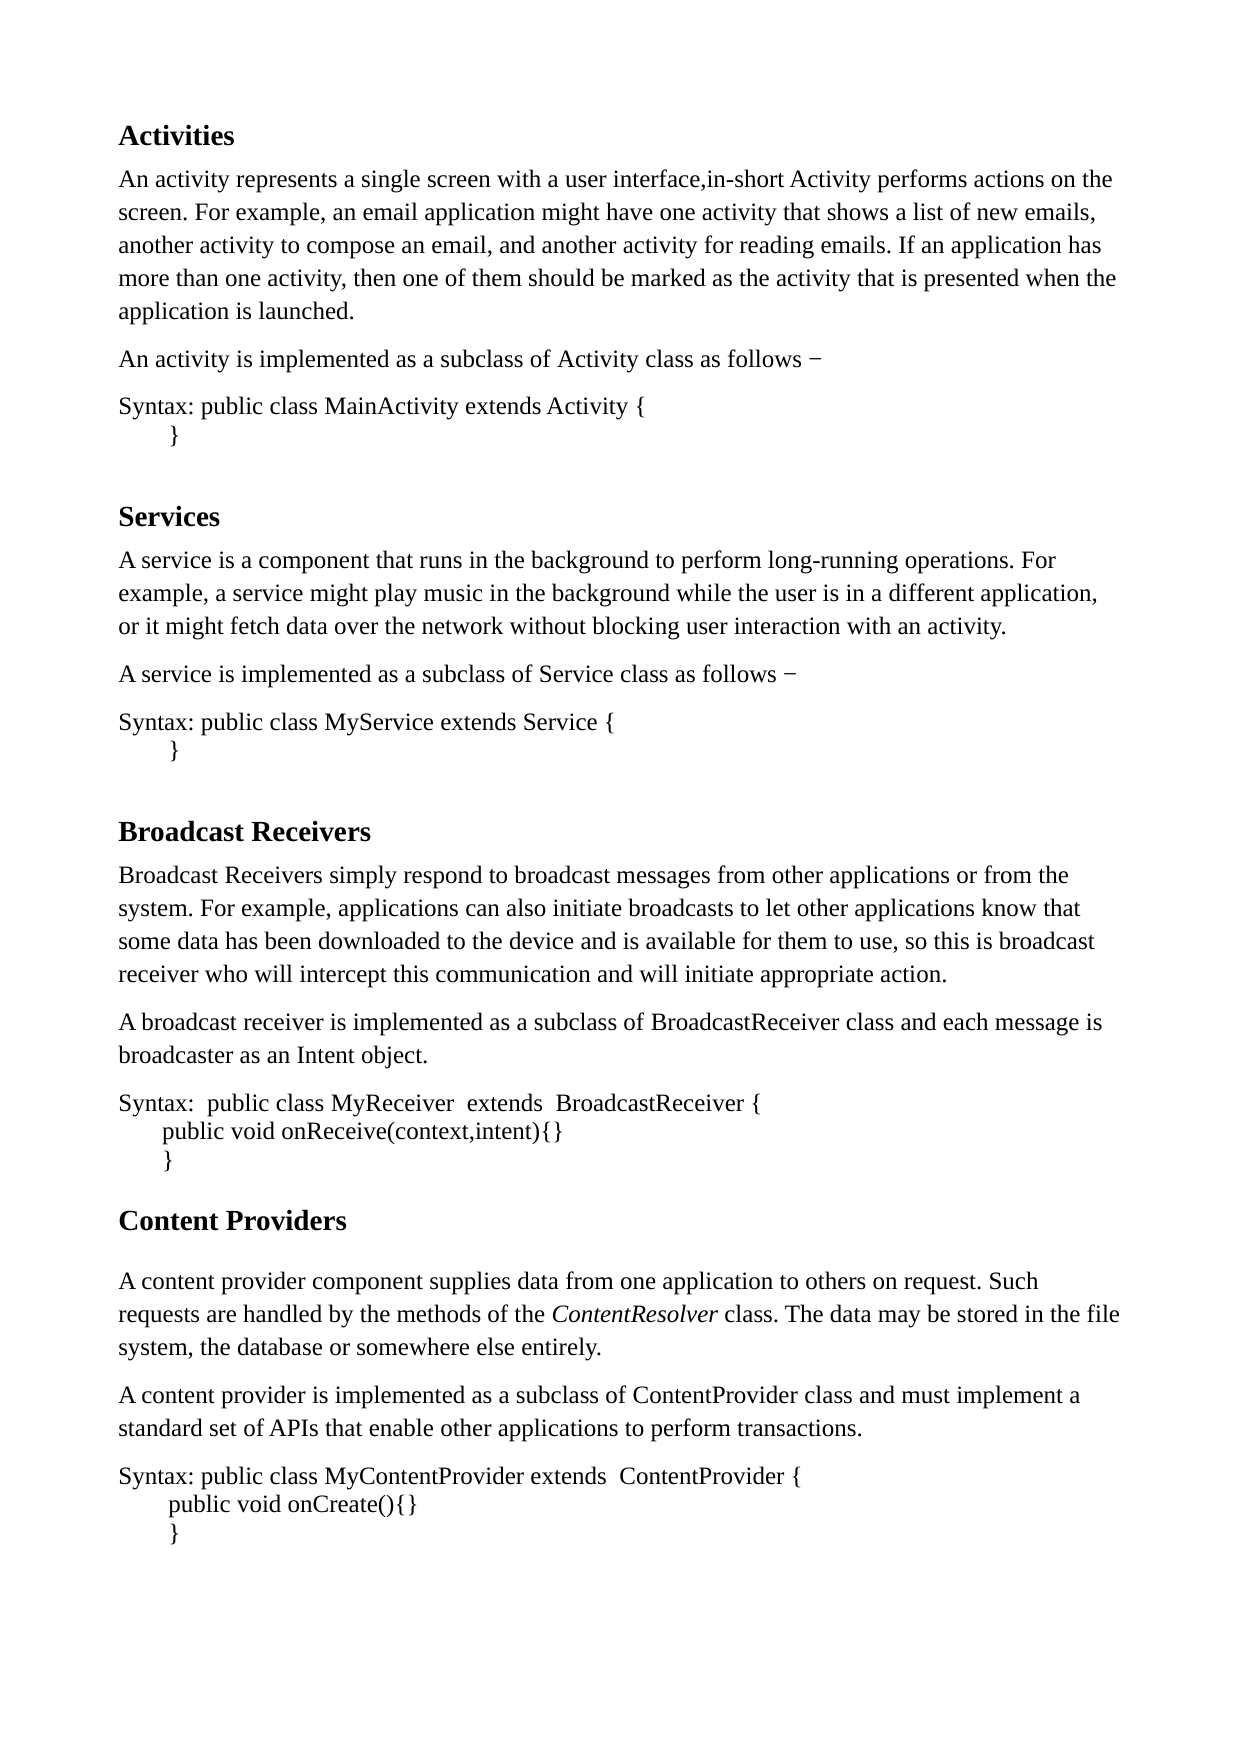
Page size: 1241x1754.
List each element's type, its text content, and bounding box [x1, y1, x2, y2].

text } [118, 735, 1122, 764]
text Content Providers [118, 1203, 1122, 1237]
text Syntax: public class MyReceiver extends BroadcastReceiver { [118, 1088, 1122, 1116]
text A content provider is implemented as a subclass of ContentProvider class and must implement a standard set of APIs that enable other applications to perform transactions. [118, 1380, 1122, 1442]
subtitle Services [118, 499, 1122, 533]
text public void onCreate(){} [118, 1489, 1122, 1518]
text Syntax: public class MyContentProvider extends ContentProvider { [118, 1461, 1122, 1489]
text Syntax: public class MyService extends Service { [118, 707, 1122, 735]
subtitle Activities [118, 118, 1122, 152]
text Syntax: public class MainActivity extends Activity { [118, 391, 1122, 420]
text } [118, 1518, 1122, 1547]
text A service is implemented as a subclass of Service class as follows − [118, 659, 1122, 688]
text public void onReceive(context,intent){} [118, 1116, 1122, 1145]
text A broadcast receiver is implemented as a subclass of BroadcastReceiver class and each message is broadcaster as an Intent object. [118, 1007, 1122, 1069]
text A content provider component supplies data from one application to others on request. Such requests are handled by the methods of the ContentResolver class. The data may be stored in the file system, the database or somewhere else entirely. [118, 1266, 1122, 1361]
text An activity is implemented as a subclass of Activity class as follows − [118, 344, 1122, 373]
text } [118, 420, 1122, 449]
text } [118, 1145, 1122, 1174]
subtitle Broadcast Receivers [118, 814, 1122, 848]
text An activity represents a single screen with a user interface,in-short Activity performs actions on the screen. For example, an email application might have one activity that shows a list of new emails, another activity to compose an email, and another activity for reading emails. If an application has more than one activity, then one of them should be marked as the activity that is presented when the application is launched. [118, 164, 1122, 325]
text A service is a component that runs in the background to perform long-running operations. For example, a service might play music in the background while the user is in a different application, or it might fetch data over the network without blocking user interaction with an activity. [118, 545, 1122, 640]
text Broadcast Receivers simply respond to broadcast messages from other applications or from the system. For example, applications can also initiate broadcasts to let other applications know that some data has been downloaded to the device and is available for them to use, so this is broadcast receiver who will intercept this communication and will initiate appropriate action. [118, 860, 1122, 988]
